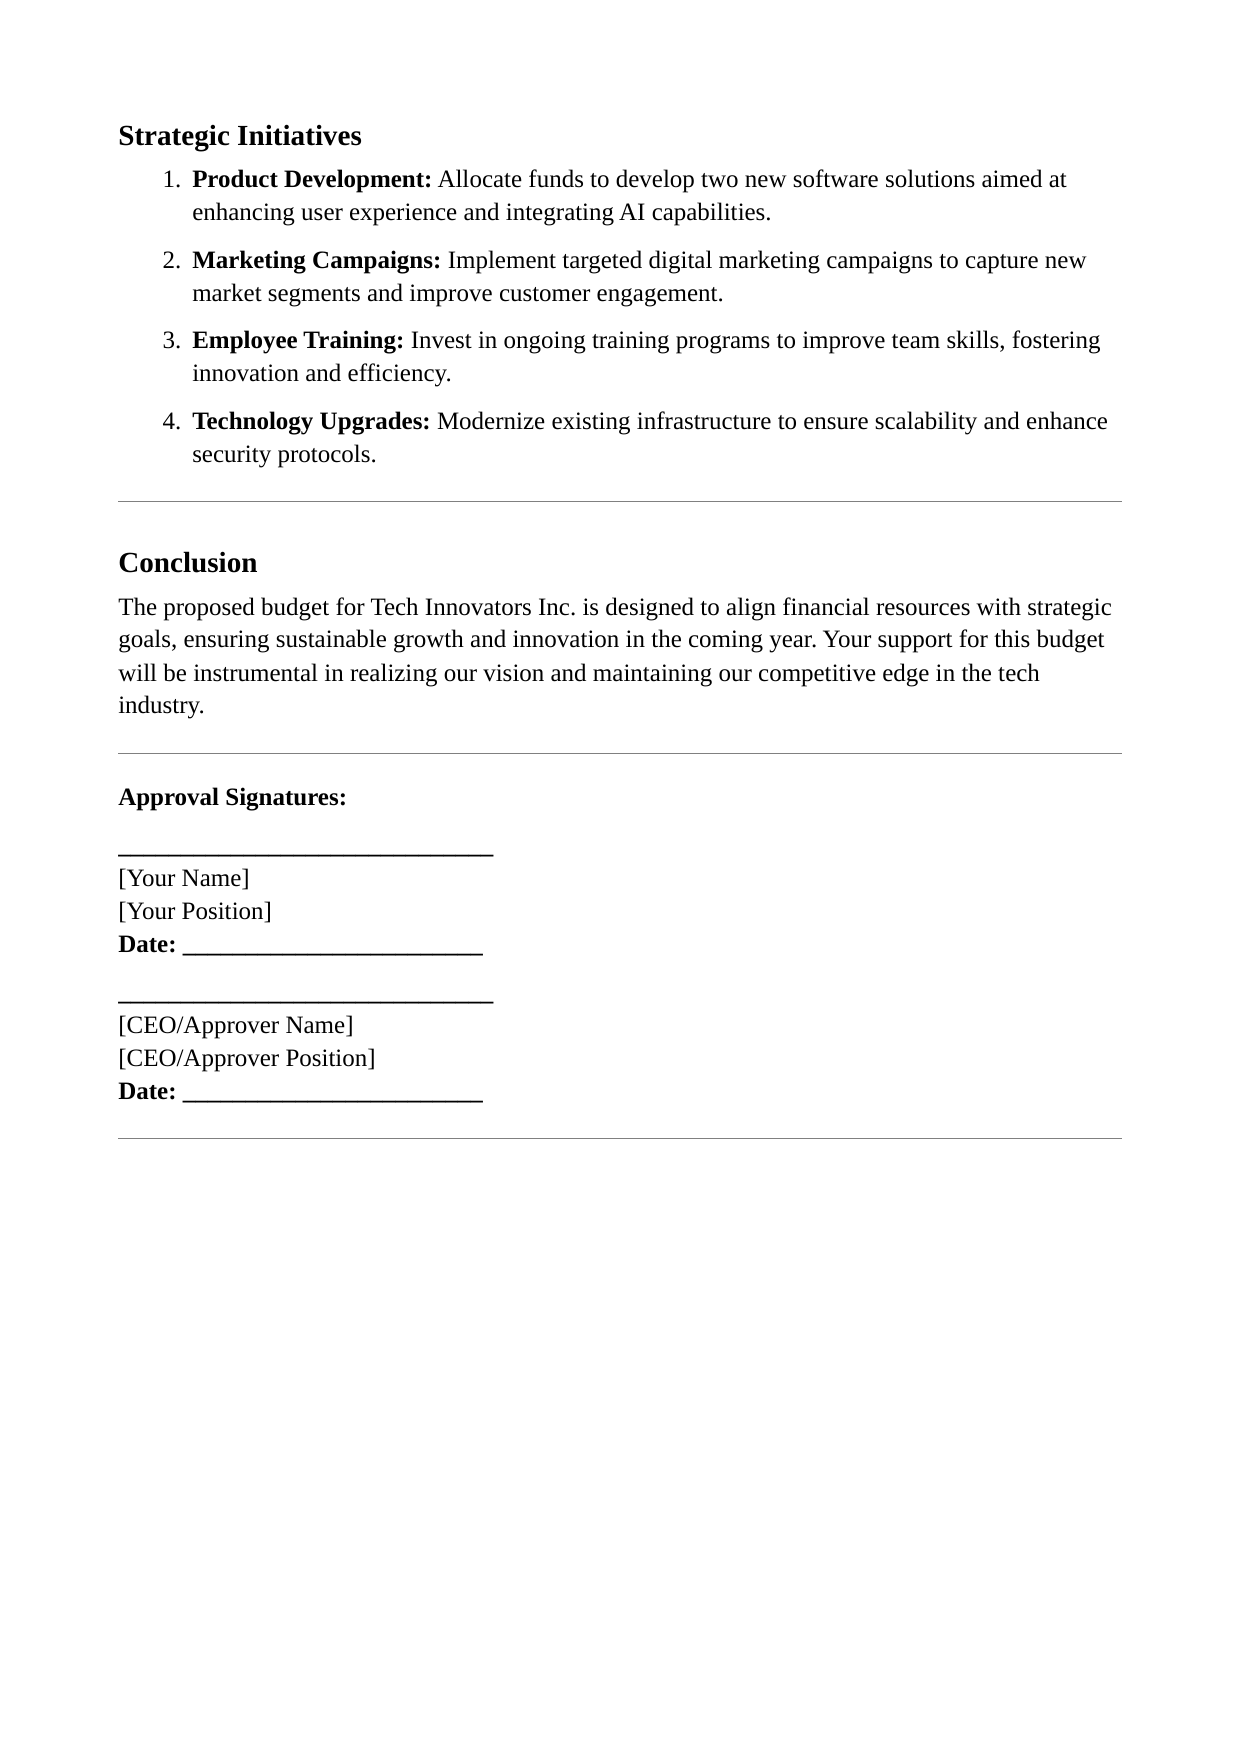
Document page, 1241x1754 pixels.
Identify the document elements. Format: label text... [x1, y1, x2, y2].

list Employee Training: Invest in ongoing training programs to improve team skills, fostering innovation and efficiency. [162, 325, 1122, 387]
list Marketing Campaigns: Implement targeted digital marketing campaigns to capture new market segments and improve customer engagement. [162, 245, 1122, 307]
text ______________________________ [CEO/Approver Name] [CEO/Approver Position] Date: ________________________ [118, 977, 1122, 1104]
list Product Development: Allocate funds to develop two new software solutions aimed at enhancing user experience and integrating AI capabilities. [162, 164, 1122, 226]
text The proposed budget for Tech Innovators Inc. is designed to align financial resources with strategic goals, ensuring sustainable growth and innovation in the coming year. Your support for this budget will be instrumental in realizing our vision and maintaining our competitive edge in the tech industry. [118, 592, 1122, 719]
text Approval Signatures: [118, 782, 1122, 811]
list Technology Upgrades: Modernize existing infrastructure to ensure scalability and enhance security protocols. [162, 406, 1122, 468]
subtitle Conclusion [118, 546, 1122, 579]
subtitle Strategic Initiatives [118, 118, 1122, 152]
text ______________________________ [Your Name] [Your Position] Date: ________________________ [118, 830, 1122, 958]
